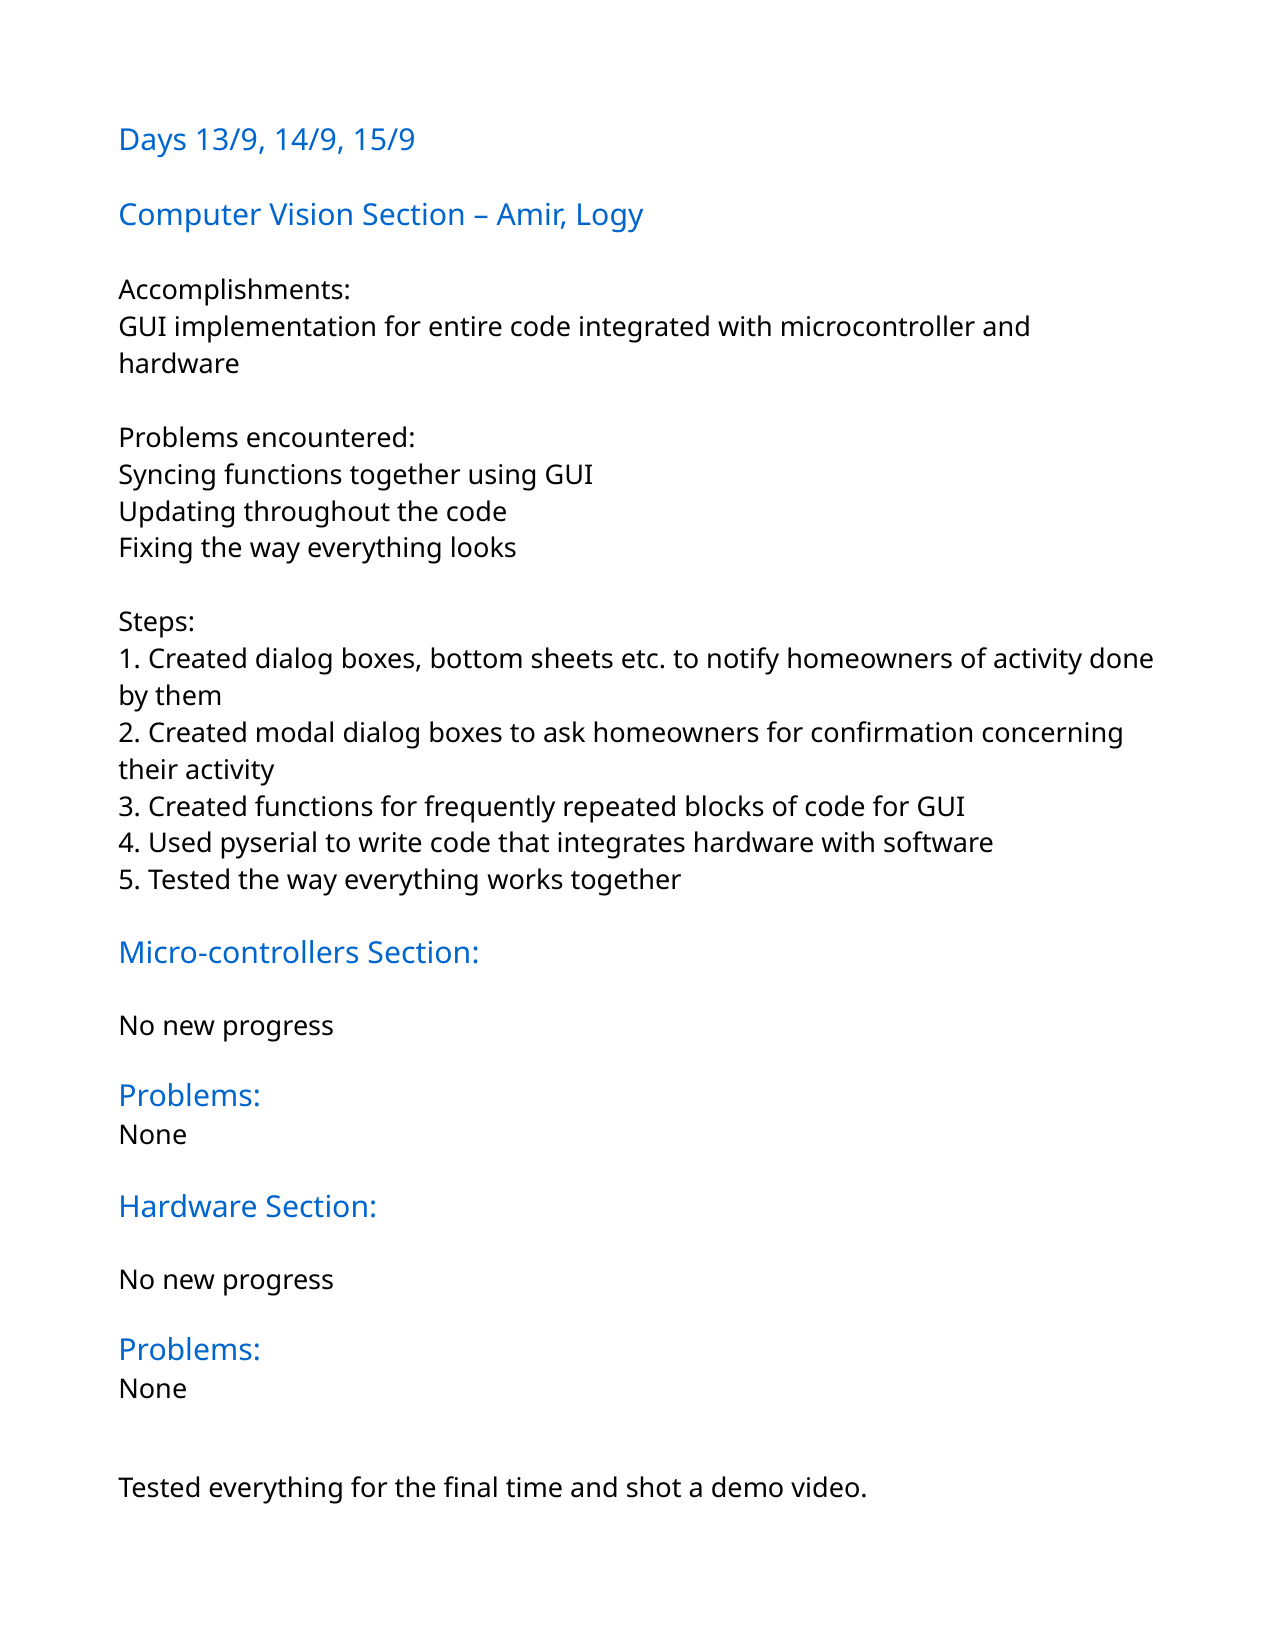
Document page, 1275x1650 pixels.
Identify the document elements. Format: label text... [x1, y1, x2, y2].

text Hardware Section: [118, 1186, 1157, 1260]
text Tested everything for the final time and shot a demo video. [118, 1468, 1157, 1505]
text Micro-controllers Section: [118, 931, 1157, 972]
text No new progress [118, 1006, 1157, 1043]
text None [118, 1369, 1157, 1406]
text No new progress [118, 1260, 1157, 1297]
text Problems: [118, 1328, 1157, 1369]
text Computer Vision Section – Amir, Logy Accomplishments: GUI implementation for entire code integrated with microcontroller and hardware Problems encountered: Syncing functions together using GUI Updating throughout the code Fixing the way everything looks Steps: 1. Created dialog boxes, bottom sheets etc. to notify homeowners of activity done by them 2. Created modal dialog boxes to ask homeowners for confirmation concerning their activity 3. Created functions for frequently repeated blocks of code for GUI 4. Used pyserial to write code that integrates hardware with software 5. Tested the way everything works together [118, 193, 1157, 898]
text None [118, 1115, 1157, 1152]
text Problems: [118, 1074, 1157, 1115]
text Days 13/9, 14/9, 15/9 [118, 118, 1157, 159]
